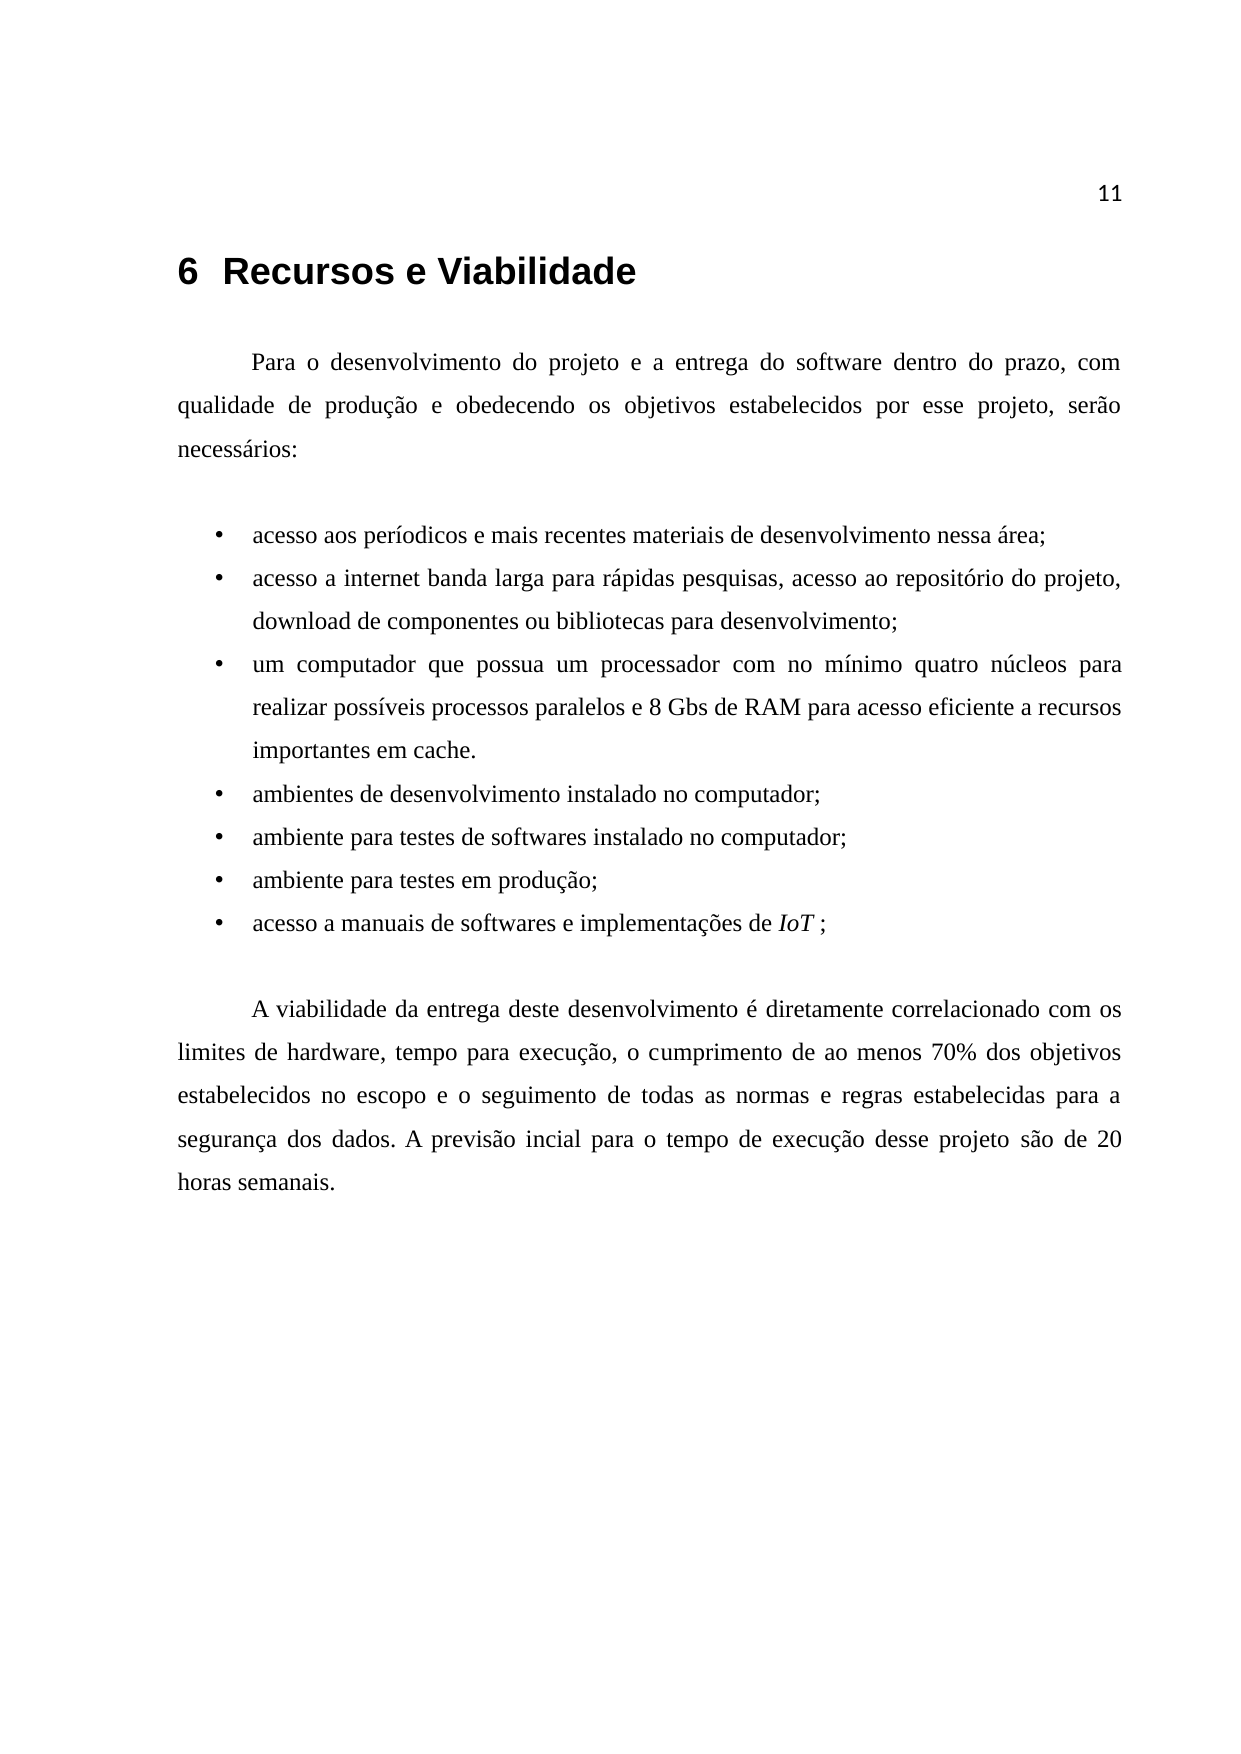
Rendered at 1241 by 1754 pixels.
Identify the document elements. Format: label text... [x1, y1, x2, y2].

list acesso a manuais de softwares e implementações de IoT ; [215, 908, 1122, 937]
text A viabilidade da entrega deste desenvolvimento é diretamente correlacionado com os limites de hardware, tempo para execução, o cumprimento de ao menos 70% dos objetivos estabelecidos no escopo e o seguimento de todas as normas e regras estabelecidas para a segurança dos dados. A previsão incial para o tempo de execução desse projeto são de 20 horas semanais. [177, 994, 1122, 1196]
text Para o desenvolvimento do projeto e a entrega do software dentro do prazo, com qualidade de produção e obedecendo os objetivos estabelecidos por esse projeto, serão necessários: [177, 347, 1122, 462]
list ambientes de desenvolvimento instalado no computador; [215, 779, 1122, 807]
list ambiente para testes de softwares instalado no computador; [215, 822, 1122, 851]
list um computador que possua um processador com no mínimo quatro núcleos para realizar possíveis processos paralelos e 8 Gbs de RAM para acesso eficiente a recursos importantes em cache. [215, 649, 1122, 764]
subtitle Recursos e Viabilidade [177, 249, 1122, 293]
list acesso a internet banda larga para rápidas pesquisas, acesso ao repositório do projeto, download de componentes ou bibliotecas para desenvolvimento; [215, 563, 1122, 635]
list acesso aos períodicos e mais recentes materiais de desenvolvimento nessa área; [215, 520, 1122, 549]
list ambiente para testes em produção; [215, 865, 1122, 894]
